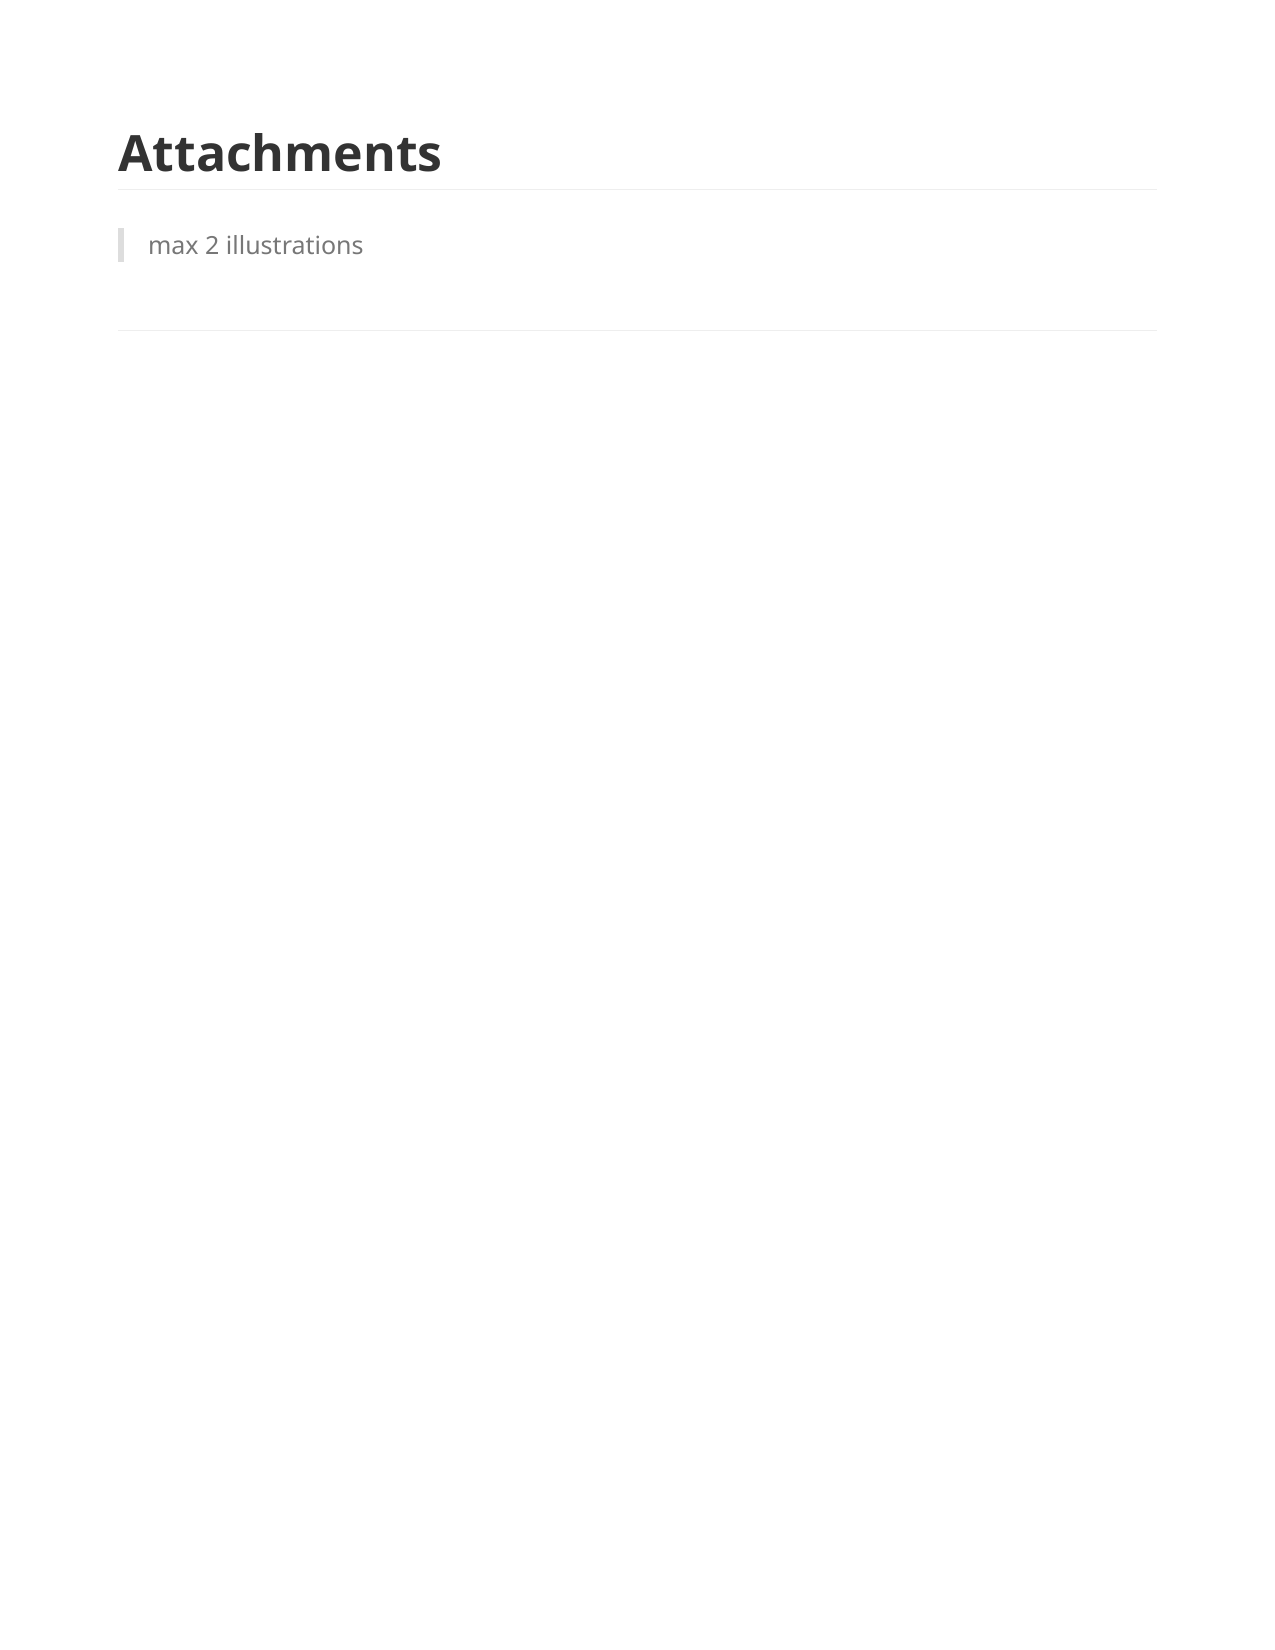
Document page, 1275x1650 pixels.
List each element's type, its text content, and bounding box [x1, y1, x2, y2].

text max 2 illustrations [124, 228, 1157, 262]
subtitle Attachments [118, 118, 1157, 189]
